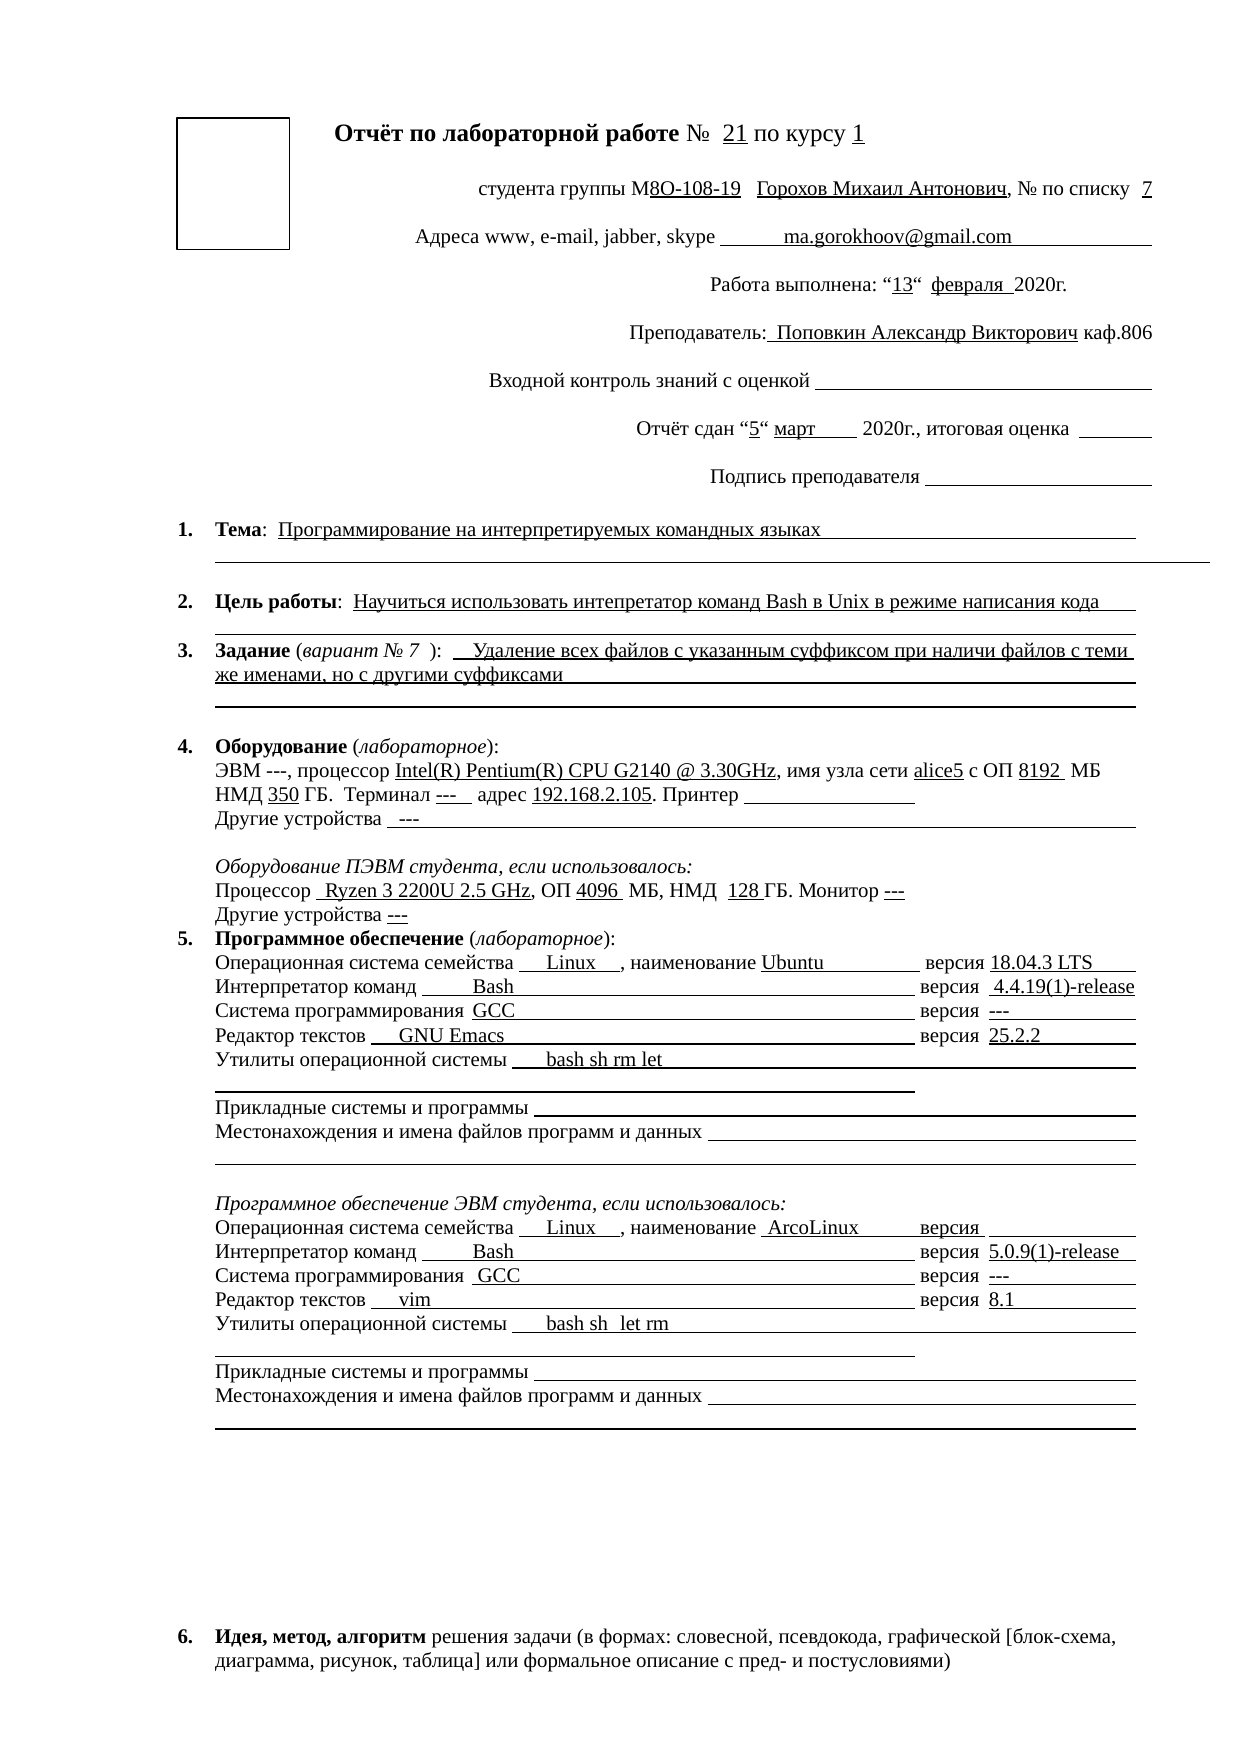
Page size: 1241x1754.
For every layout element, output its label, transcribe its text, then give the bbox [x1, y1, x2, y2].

text НМД 350 ГБ. Терминал --- адрес 192.168.2.105. Принтер [215, 782, 1152, 806]
text Редактор текстов GNU Emacs версия 25.2.2 [215, 1022, 1152, 1047]
text Утилиты операционной системы bash sh let rm [215, 1311, 1152, 1359]
list Задание (вариант № 7 ): Удаление всех файлов с указанным суффиксом при наличи файлов с теми же именами, но с другими суффиксами [177, 637, 1152, 710]
text Система программирования GСC версия --- [215, 1263, 1152, 1287]
list Идея, метод, алгоритм решения задачи (в формах: словесной, псевдокода, графической [блок-схема, диаграмма, рисунок, таблица] или формальное описание с пред- и постусловиями) [177, 1624, 1152, 1672]
text Другие устройства --- [215, 902, 1152, 926]
text Другие устройства --- [215, 806, 1152, 830]
table_header Отчёт по лабораторной работе № 21 по курсу 1 студента группы M8O-108-19 Горохов Михаил Антонович, № по списку 7 Адреса www, e-mail, jabber, skype ma.gorokhoov@gmail.com Работа выполнена: “13“ февраля 2020г. Преподаватель: Поповкин Александр Викторович каф.806 Входной контроль знаний с оценкой Отчёт сдан “5“ март 2020г., итоговая оценка Подпись преподавателя [334, 118, 1152, 488]
text Процессор Ryzen 3 2200U 2.5 GHz, ОП 4096 МБ, НМД 128 ГБ. Монитор --- [215, 878, 1152, 902]
text Утилиты операционной системы bash sh rm let [215, 1047, 1152, 1095]
text Интерпретатор команд Bash версия 5.0.9(1)-release [215, 1239, 1152, 1263]
text ЭВМ ---, процессор Intel(R) Pentium(R) CPU G2140 @ 3.30GHz, имя узла сети alice5 с ОП 8192 МБ [215, 758, 1152, 782]
table_header [166, 118, 334, 488]
text Оборудование ПЭВМ студента, если использовалось: [215, 854, 1152, 878]
list Программное обеспечение (лабораторное): [177, 926, 1152, 950]
text Прикладные системы и программы [215, 1359, 1152, 1383]
text Местонахождения и имена файлов программ и данных [215, 1119, 1152, 1167]
text Операционная система семейства Linux , наименование ArcoLinux версия [215, 1215, 1152, 1239]
list Оборудование (лабораторное): [177, 734, 1152, 758]
text Прикладные системы и программы [215, 1095, 1152, 1119]
text Система программирования GCC версия --- [215, 998, 1152, 1022]
text Программное обеспечение ЭВМ студента, если использовалось: [215, 1191, 1152, 1215]
list Цель работы: Научиться использовать интепретатор команд Bash в Unix в режиме написания кода [177, 589, 1152, 637]
text Редактор текстов vim версия 8.1 [215, 1287, 1152, 1311]
text Интерпретатор команд Bash версия 4.4.19(1)-release [215, 974, 1152, 998]
text Местонахождения и имена файлов программ и данных [215, 1383, 1152, 1432]
text Операционная система семейства Linux , наименование Ubuntu версия 18.04.3 LTS [215, 950, 1152, 974]
list Тема: Программирование на интерпретируемых командных языках [177, 517, 1152, 565]
